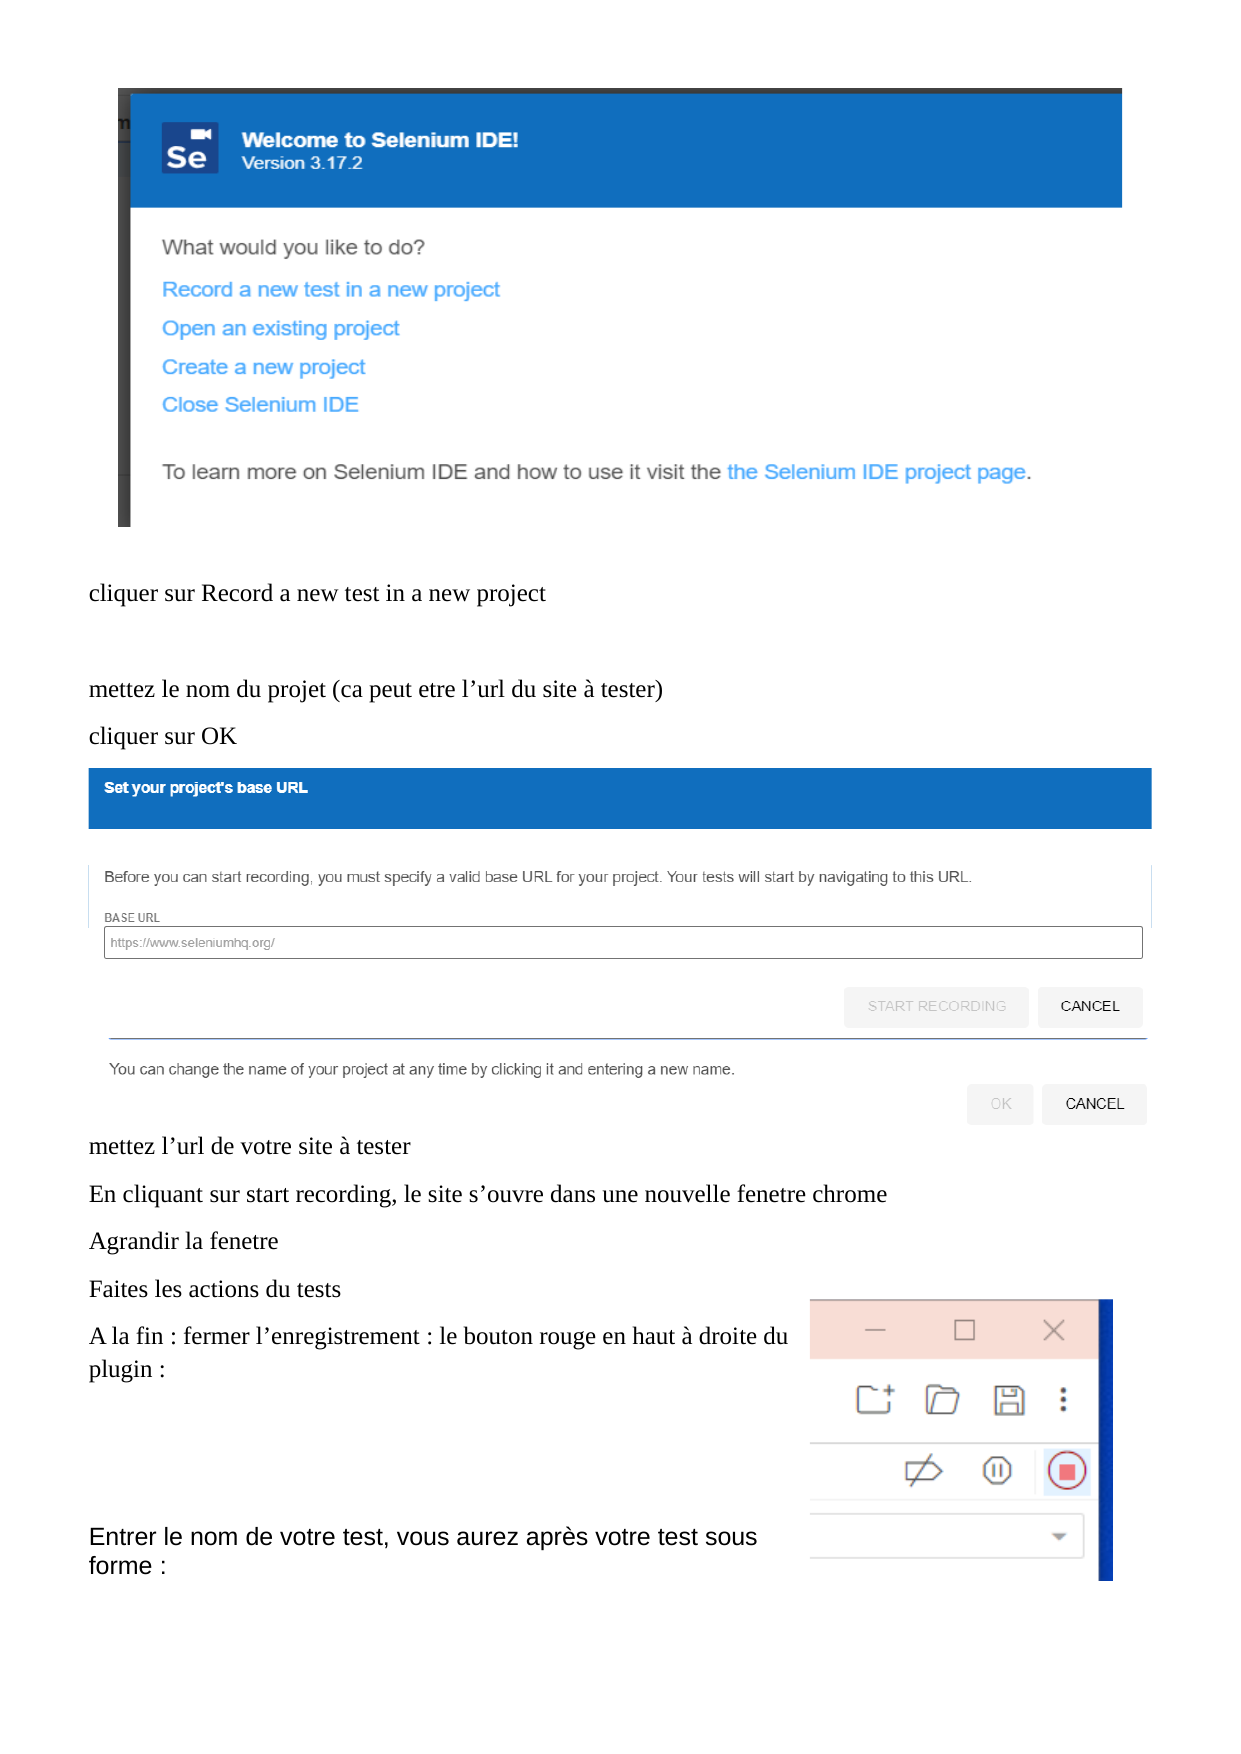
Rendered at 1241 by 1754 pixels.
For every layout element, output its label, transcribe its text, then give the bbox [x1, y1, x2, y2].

text cliquer sur Record a new test in a new project [88, 578, 1152, 607]
subtitle Entrer le nom de votre test, vous aurez après votre test sous forme : [88, 1522, 809, 1580]
subtitle [1113, 1522, 1152, 1580]
picture [118, 88, 1123, 527]
text mettez le nom du projet (ca peut etre l’url du site à tester) [88, 674, 1152, 702]
text [1113, 1321, 1152, 1383]
text Agrandir la fenetre [88, 1226, 1152, 1255]
text mettez l’url de votre site à tester [88, 1131, 1152, 1160]
text Faites les actions du tests [88, 1274, 1152, 1303]
text En cliquant sur start recording, le site s’ouvre dans une nouvelle fenetre chrome [88, 1179, 1152, 1207]
picture [88, 768, 1152, 1131]
text A la fin : fermer l’enregistrement : le bouton rouge en haut à droite du plugin : [88, 1321, 809, 1383]
text cliquer sur OK [88, 721, 1152, 750]
picture [809, 1299, 1113, 1581]
